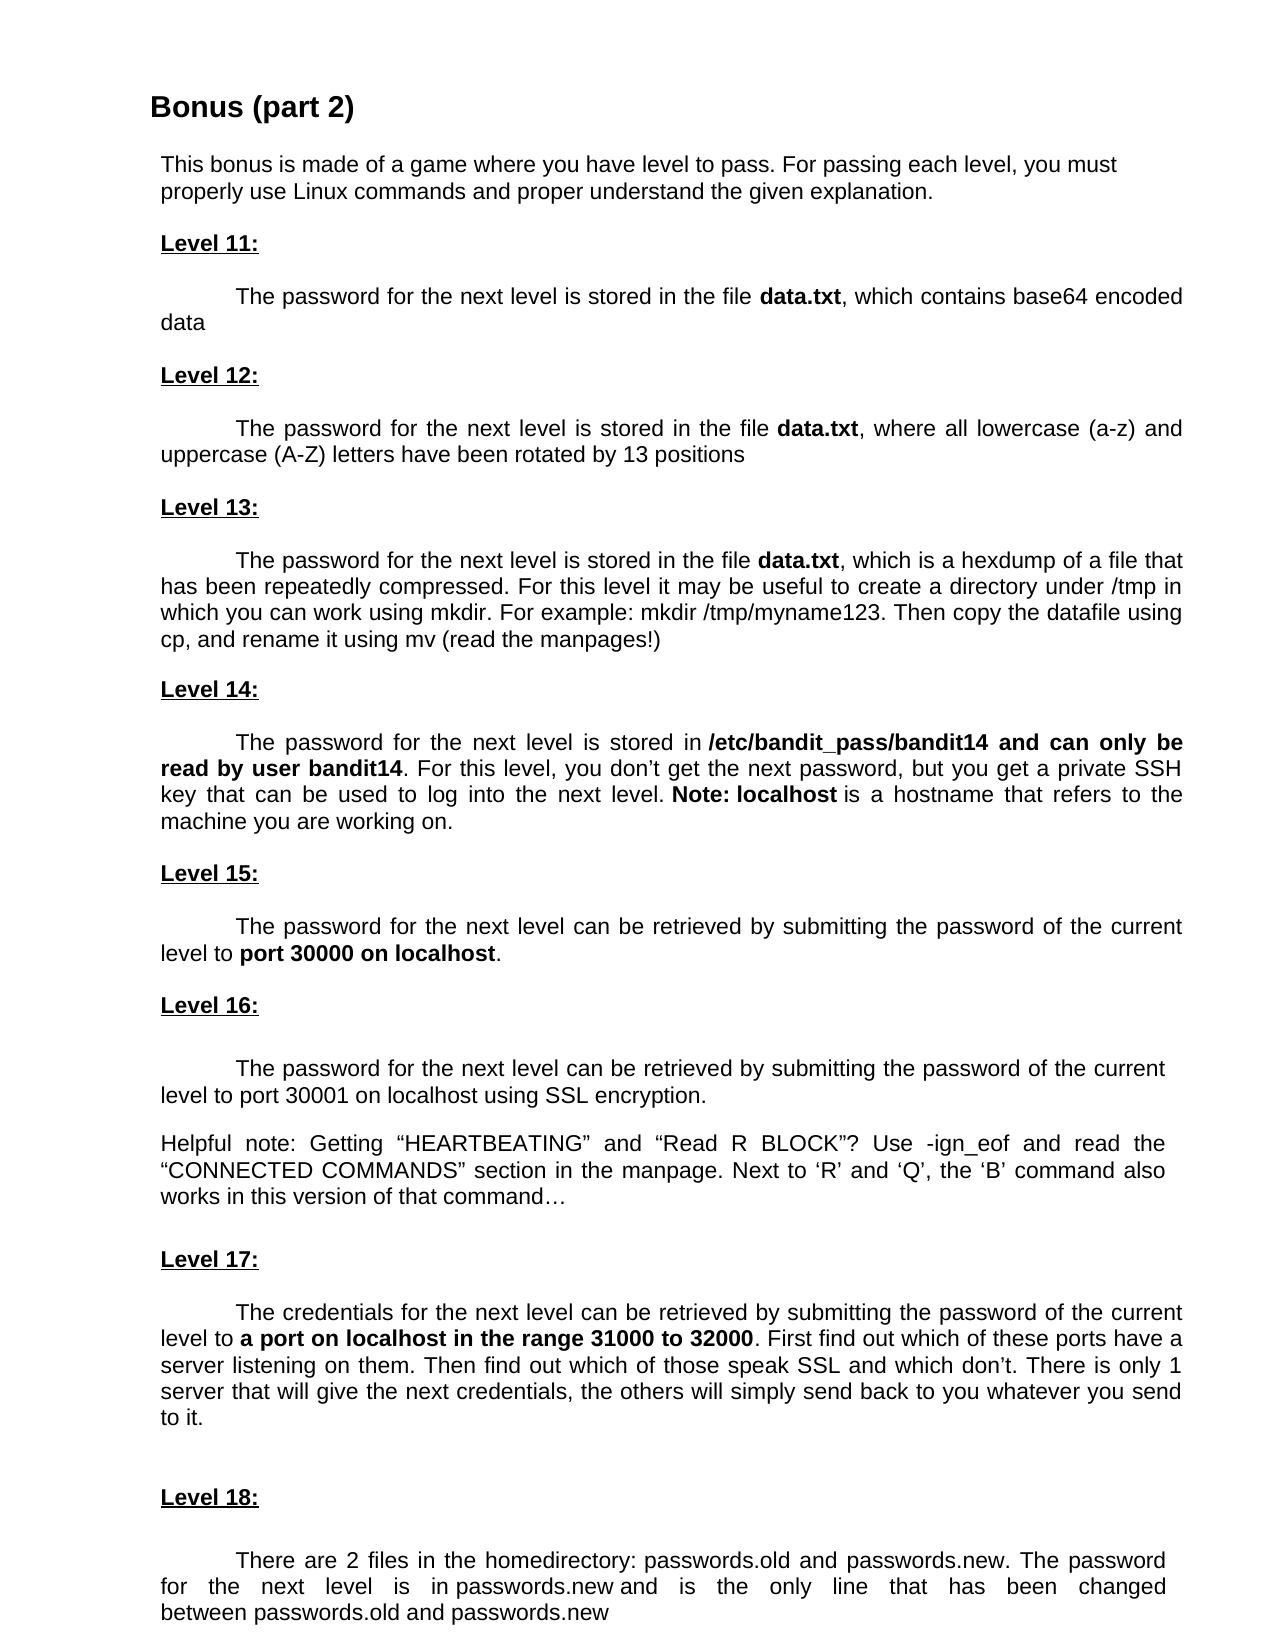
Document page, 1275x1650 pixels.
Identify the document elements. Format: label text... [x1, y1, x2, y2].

text Level 14: [160, 676, 1183, 702]
text This bonus is made of a game where you have level to pass. For passing each level, you must properly use Linux commands and proper understand the given explanation. [160, 151, 1183, 204]
text Level 12: [160, 362, 1183, 388]
text There are 2 files in the homedirectory: passwords.old and passwords.new. The password for the next level is in passwords.new and is the only line that has been changed between passwords.old and passwords.new [160, 1547, 1167, 1626]
text Level 13: [160, 494, 1183, 520]
text The credentials for the next level can be retrieved by submitting the password of the current level to a port on localhost in the range 31000 to 32000. First find out which of these ports have a server listening on them. Then find out which of those speak SSL and which don’t. There is only 1 server that will give the next credentials, the others will simply send back to you whatever you send to it. [160, 1299, 1183, 1431]
text The password for the next level is stored in the file data.txt, where all lowercase (a-z) and uppercase (A-Z) letters have been rotated by 13 positions [160, 415, 1183, 467]
text The password for the next level is stored in /etc/bandit_pass/bandit14 and can only be read by user bandit14. For this level, you don’t get the next password, but you get a private SSH key that can be used to log into the next level. Note: localhost is a hostname that refers to the machine you are working on. [160, 729, 1183, 834]
text Bonus (part 2) [85, 89, 1167, 124]
text Level 17: [160, 1246, 1183, 1273]
text The password for the next level is stored in the file data.txt, which is a hexdump of a file that has been repeatedly compressed. For this level it may be useful to create a directory under /tmp in which you can work using mkdir. For example: mkdir /tmp/myname123. Then copy the datafile using cp, and rename it using mv (read the manpages!) [160, 547, 1183, 652]
text Level 16: [160, 992, 1183, 1018]
text The password for the next level can be retrieved by submitting the password of the current level to port 30001 on localhost using SSL encryption. [160, 1055, 1167, 1108]
text Level 11: [160, 230, 1183, 257]
text Level 18: [160, 1483, 1183, 1510]
text The password for the next level is stored in the file data.txt, which contains base64 encoded data [160, 283, 1183, 336]
text The password for the next level can be retrieved by submitting the password of the current level to port 30000 on localhost. [160, 913, 1183, 966]
text Level 15: [160, 860, 1183, 887]
text Helpful note: Getting “HEARTBEATING” and “Read R BLOCK”? Use -ign_eof and read the “CONNECTED COMMANDS” section in the manpage. Next to ‘R’ and ‘Q’, the ‘B’ command also works in this version of that command… [160, 1130, 1167, 1209]
